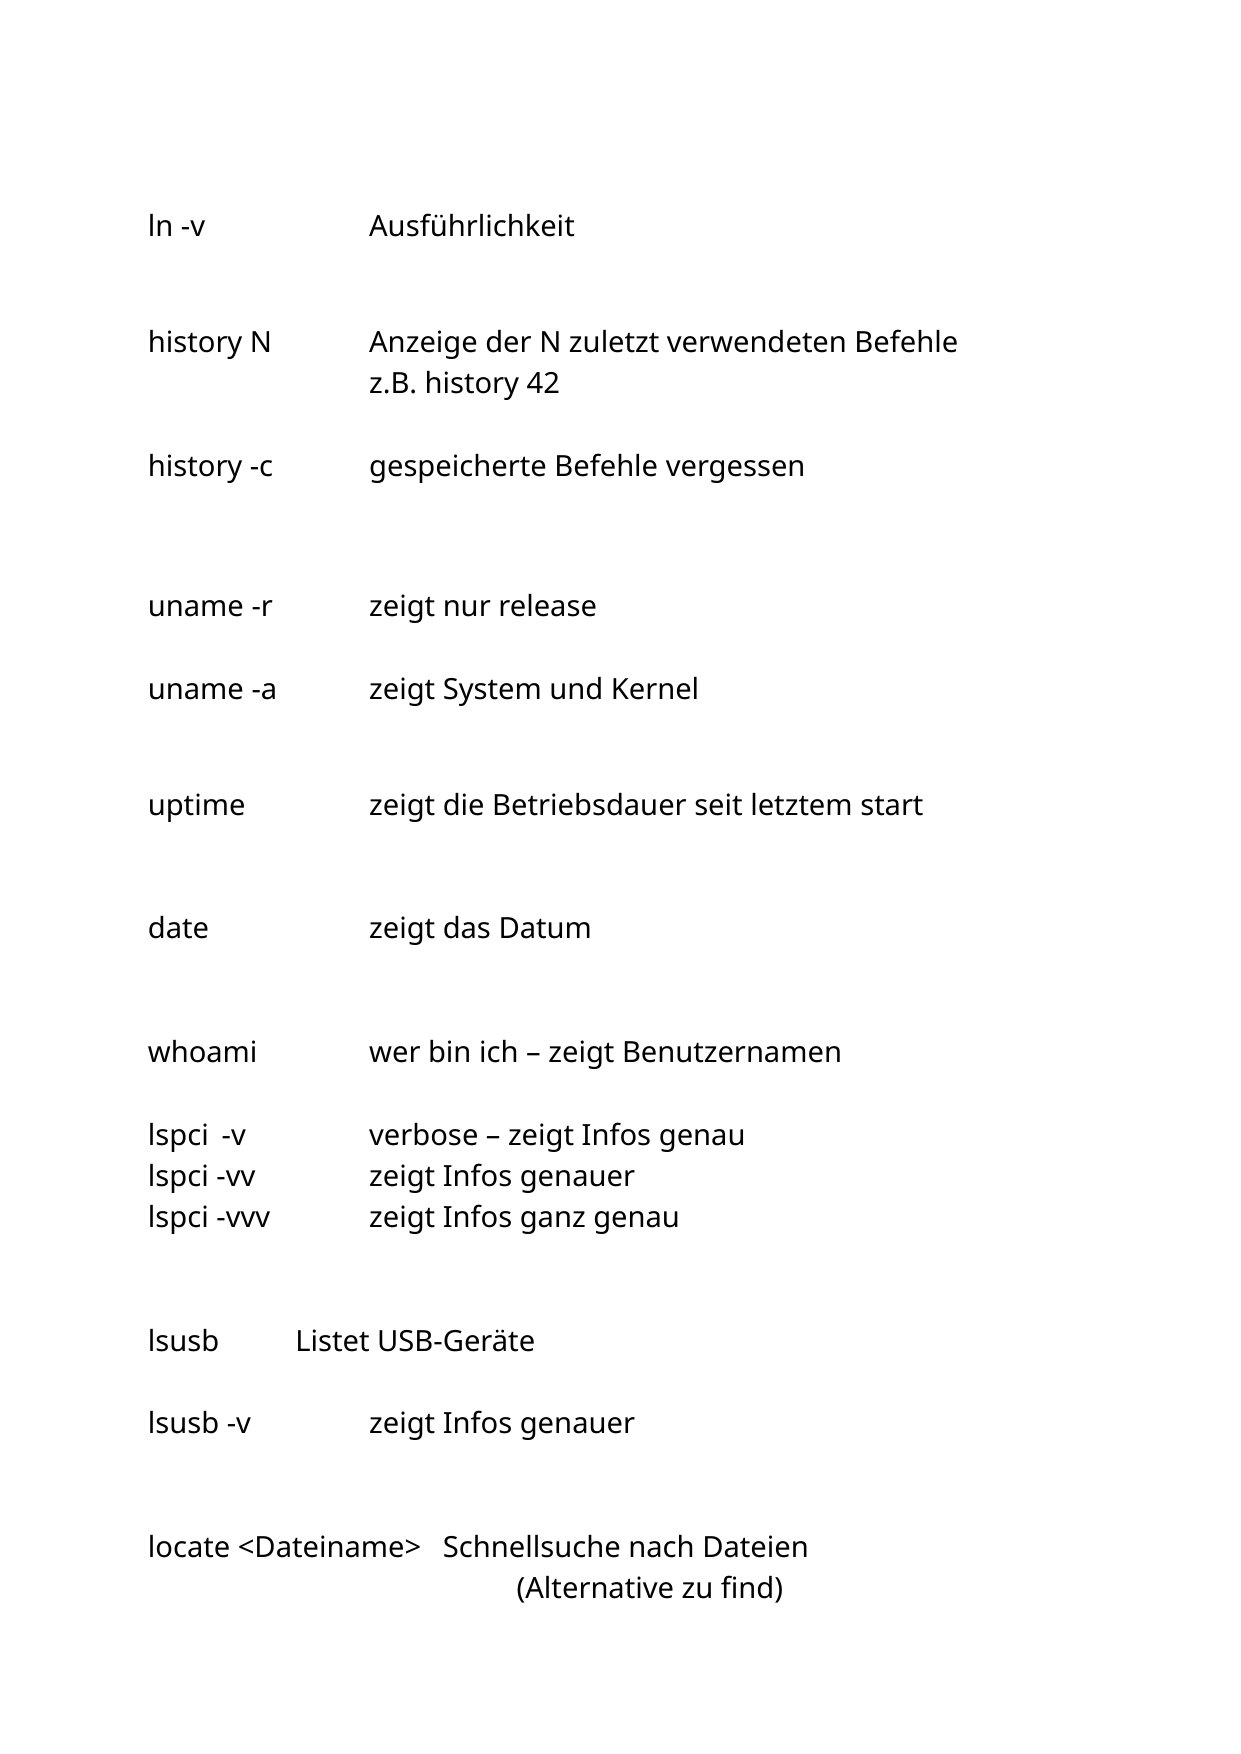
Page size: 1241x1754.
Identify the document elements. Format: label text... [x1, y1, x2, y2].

text uname -r zeigt nur release uname -a zeigt System und Kernel [148, 586, 1093, 708]
text uptime zeigt die Betriebsdauer seit letztem start date zeigt das Datum whoami wer bin ich – zeigt Benutzernamen lspci -v verbose – zeigt Infos genau lspci -vv zeigt Infos genauer lspci -vvv zeigt Infos ganz genau lsusb Listet USB-Geräte lsusb -v zeigt Infos genauer locate <Dateiname> Schnellsuche nach Dateien (Alternative zu find) [148, 784, 1093, 1607]
text history N Anzeige der N zuletzt verwendeten Befehle z.B. history 42 history -c gespeicherte Befehle vergessen [148, 321, 1093, 567]
text ln -v Ausführlichkeit [148, 206, 1093, 245]
